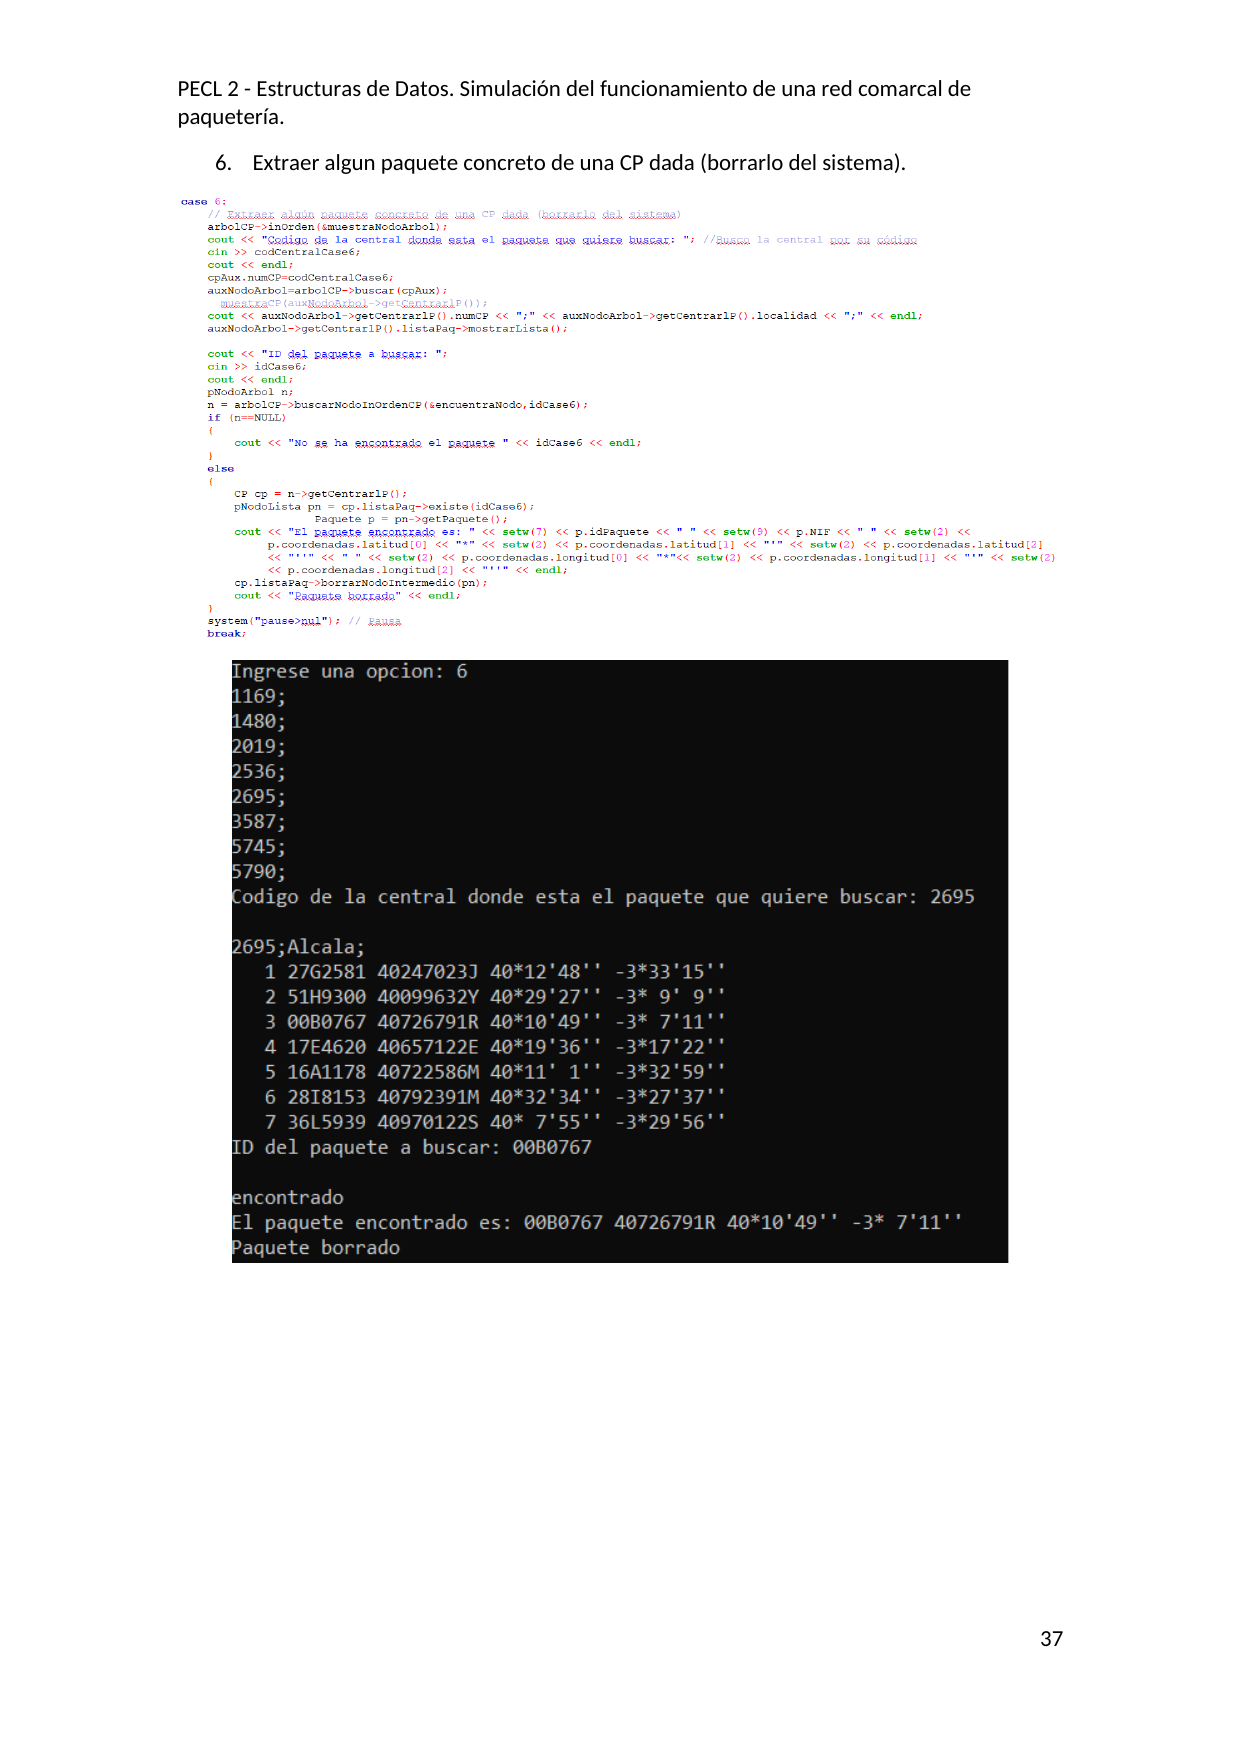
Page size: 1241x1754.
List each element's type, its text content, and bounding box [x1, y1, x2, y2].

picture [177, 194, 1063, 641]
picture [232, 660, 1009, 1263]
list Extraer algun paquete concreto de una CP dada (borrarlo del sistema). [215, 148, 1063, 176]
